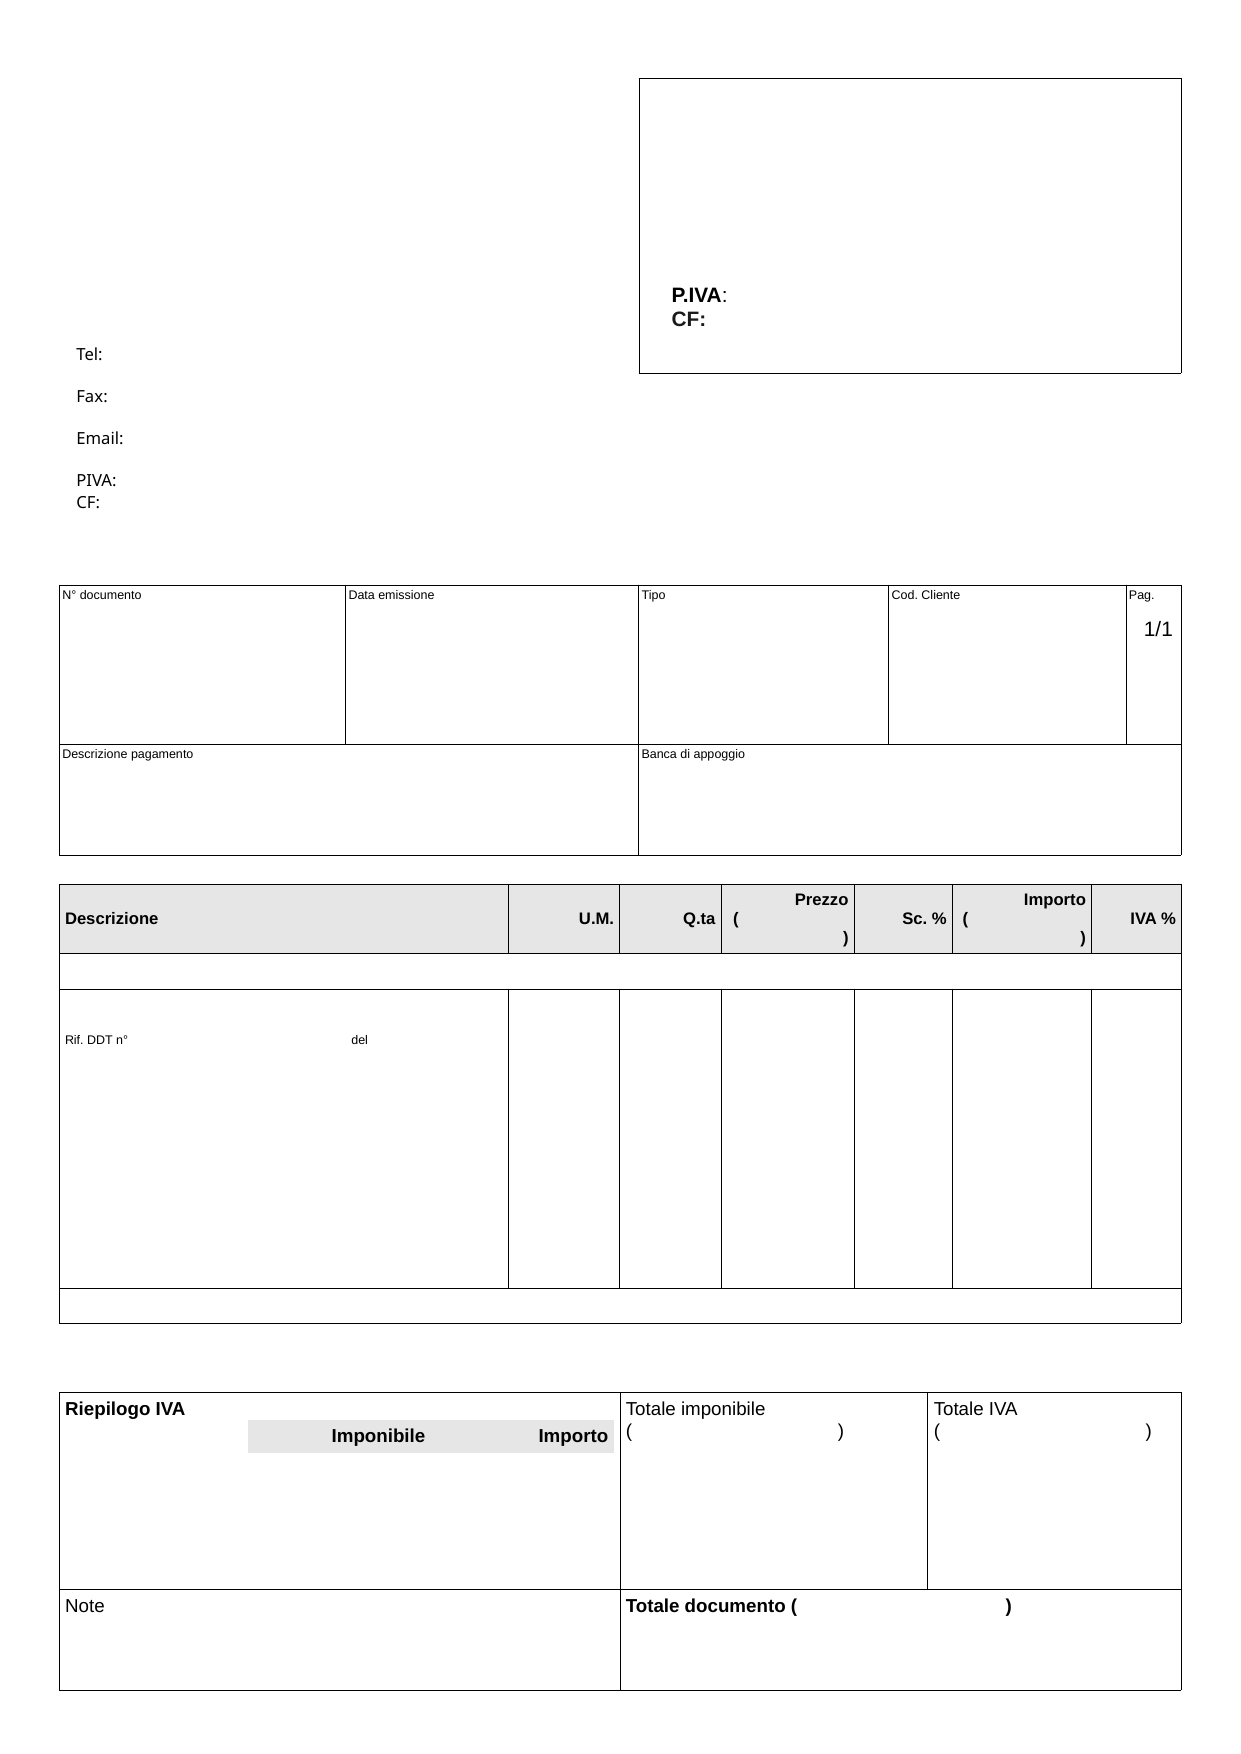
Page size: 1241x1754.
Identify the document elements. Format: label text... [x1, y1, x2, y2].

table_header Descrizione [60, 885, 508, 953]
table_cell </for> [60, 1289, 1181, 1323]
table_cell <for each="line in get_lines(o.id)"> [60, 954, 1181, 988]
table_header Sc. % [855, 885, 952, 953]
table_cell <formatLang( line.price_unit) or ''> [722, 990, 854, 1288]
table_header Importo (<o.currency_id.name or ''>) [953, 885, 1091, 953]
table_header Prezzo (<o.currency_id.name or ''>) [722, 885, 854, 953]
table_cell <formatLang(line.price_subtotal) or ''> [953, 990, 1091, 1288]
table_cell <line.uos_id and line.uos_id.name or ''> [509, 990, 619, 1288]
table_header Q.ta [620, 885, 721, 953]
table_cell <if test="printable(line.quantity)"> <formatLang(line.quantity) or 0.00></if> [620, 990, 721, 1288]
table_cell <line.discount and (formatLang(line.discount) +'%') or ''> [855, 990, 952, 1288]
table_header U.M. [509, 885, 619, 953]
table_cell <line.invoice_line_tax_id and (formatLang(100 * line.invoice_line_tax_id[0].amount)) or ''> [1092, 990, 1181, 1288]
table_header IVA % [1092, 885, 1181, 953]
table_cell <if test="line.document_reference_id"> <if test="line.document_reference_id.ddt_number"> Rif. DDT n°<line.document_reference_id.ddt_number> del <line.document_reference_id.ddt_date and formatLang(line.document_reference_id.ddt_date,date=True) or ''> </if> </if> <choose> <when test="(line.product_id.type=='service')"> <line.name or line.product_id.name or '' > </when> <otherwise> <line.product_id.name or line.name or '' > </otherwise> </choose> [60, 990, 508, 1288]
